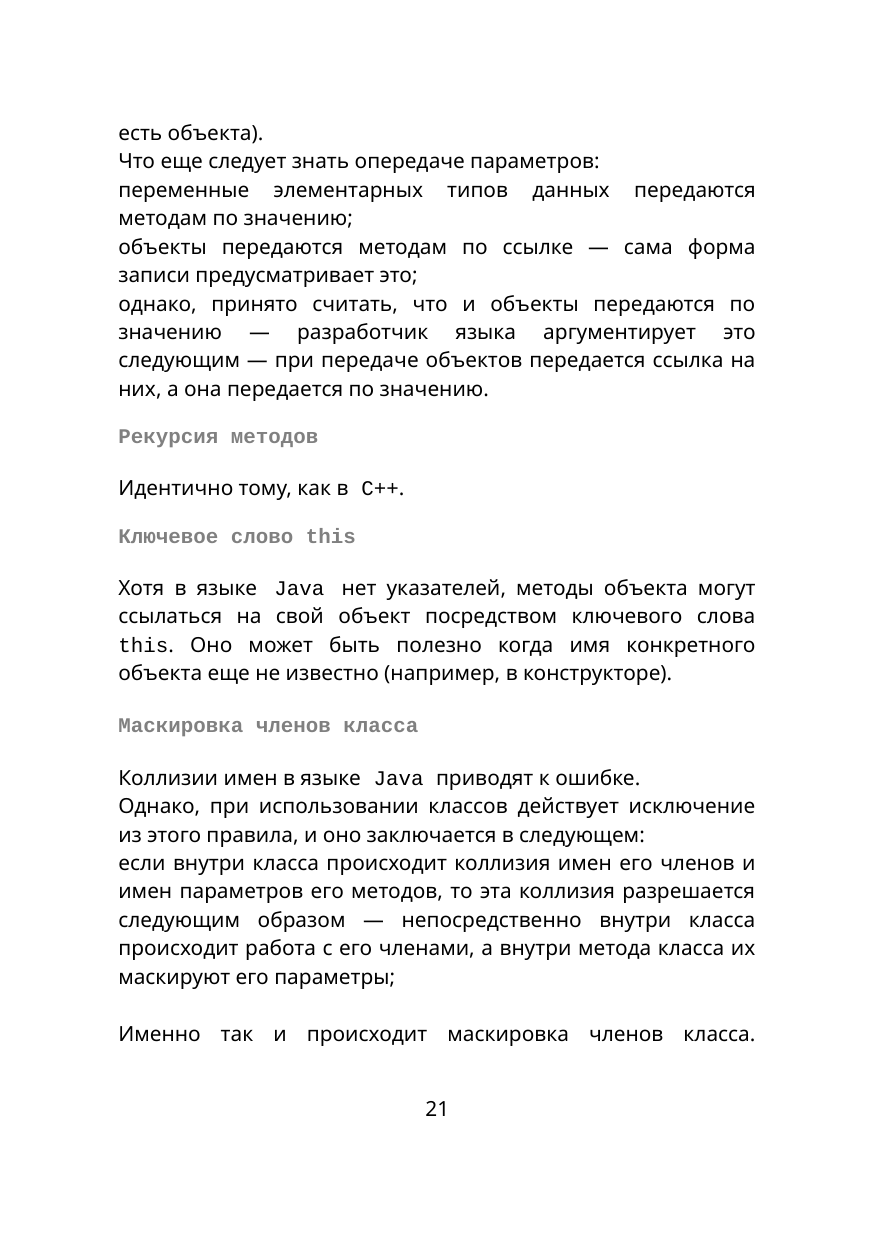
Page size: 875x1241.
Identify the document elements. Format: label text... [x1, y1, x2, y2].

text переменные элементарных типов данных передаются методам по значению; [118, 175, 756, 232]
text Рекурсия методов [118, 426, 756, 450]
text Ключевое слово this [118, 526, 756, 549]
text Именно так и происходит маскировка членов класса. [118, 1019, 756, 1047]
text Что еще следует знать опередаче параметров: [118, 147, 756, 175]
text Маскировка членов класса [118, 715, 756, 739]
text однако, принято считать, что и объекты передаются по значению — разработчик языка аргументирует это следующим — при передаче объектов передается ссылка на них, а она передается по значению. [118, 289, 756, 402]
text есть объекта). [118, 118, 756, 147]
text объекты передаются методам по ссылке — сама форма записи предусматривает это; [118, 232, 756, 289]
text Коллизии имен в языке Java приводят к ошибке. [118, 763, 756, 791]
text если внутри класса происходит коллизия имен его членов и имен параметров его методов, то эта коллизия разрешается следующим образом — непосредственно внутри класса происходит работа с его членами, а внутри метода класса их маскируют его параметры; [118, 848, 756, 990]
text Хотя в языке Java нет указателей, методы объекта могут ссылаться на свой объект посредством ключевого слова this. Оно может быть полезно когда имя конкретного объекта еще не известно (например, в конструкторе). [118, 573, 756, 687]
text Однако, при использовании классов действует исключение из этого правила, и оно заключается в следующем: [118, 791, 756, 848]
text Идентично тому, как в C++. [118, 473, 756, 502]
